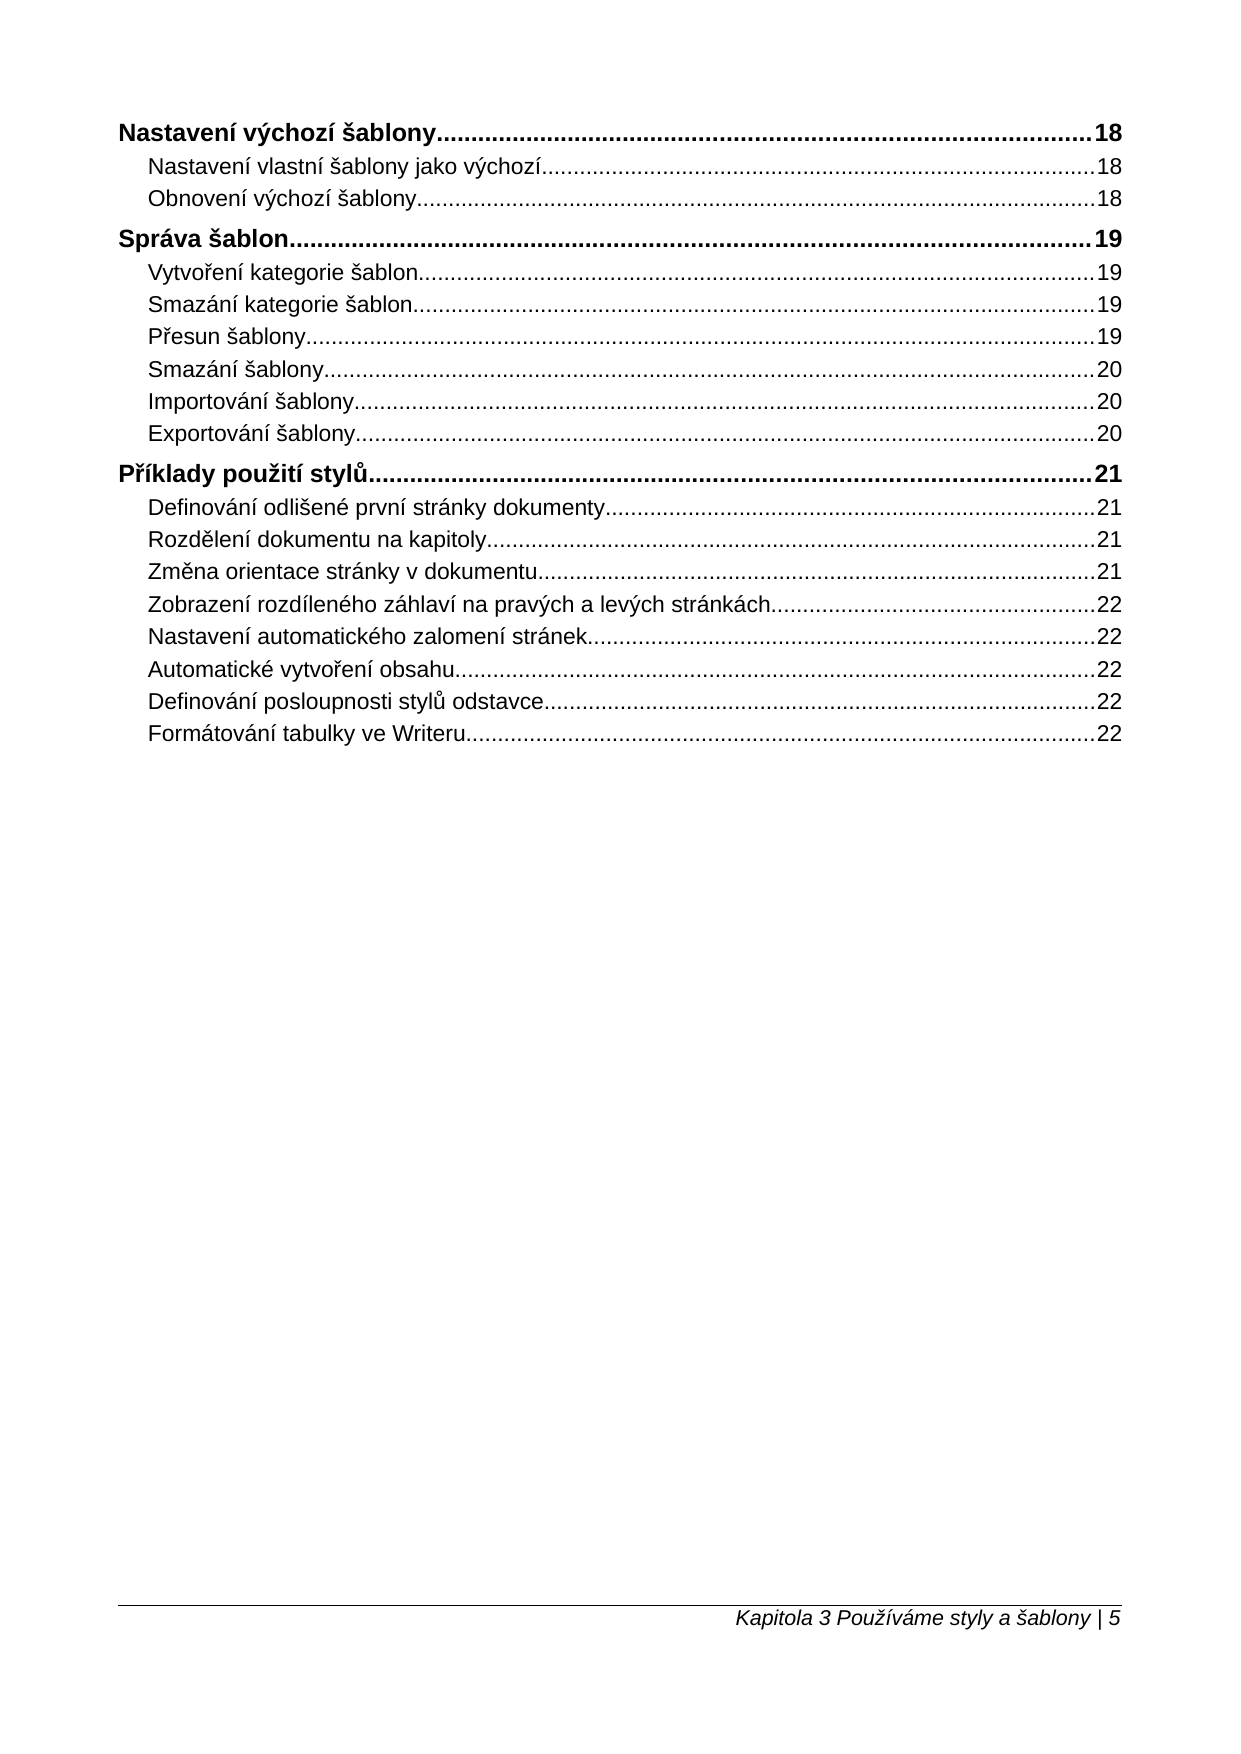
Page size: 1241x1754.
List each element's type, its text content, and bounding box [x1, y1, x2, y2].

text Rozdělení dokumentu na kapitoly 21 [148, 526, 1122, 552]
text Definování odlišené první stránky dokumenty 21 [148, 493, 1122, 520]
text Nastavení vlastní šablony jako výchozí 18 [148, 153, 1122, 179]
text Obnovení výchozí šablony 18 [148, 185, 1122, 212]
text Importování šablony 20 [148, 388, 1122, 414]
text Příklady použití stylů 21 [118, 459, 1122, 487]
text Změna orientace stránky v dokumentu 21 [148, 558, 1122, 585]
text Přesun šablony 19 [148, 323, 1122, 349]
text Definování posloupnosti stylů odstavce 22 [148, 688, 1122, 714]
text Smazání šablony 20 [148, 356, 1122, 382]
text Správa šablon 19 [118, 224, 1122, 252]
text Zobrazení rozdíleného záhlaví na pravých a levých stránkách 22 [148, 591, 1122, 617]
text Smazání kategorie šablon 19 [148, 291, 1122, 317]
text Vytvoření kategorie šablon 19 [148, 258, 1122, 285]
text Nastavení výchozí šablony 18 [118, 118, 1122, 147]
text Exportování šablony 20 [148, 420, 1122, 447]
text Formátování tabulky ve Writeru 22 [148, 720, 1122, 747]
text Automatické vytvoření obsahu 22 [148, 656, 1122, 682]
text Nastavení automatického zalomení stránek 22 [148, 623, 1122, 649]
